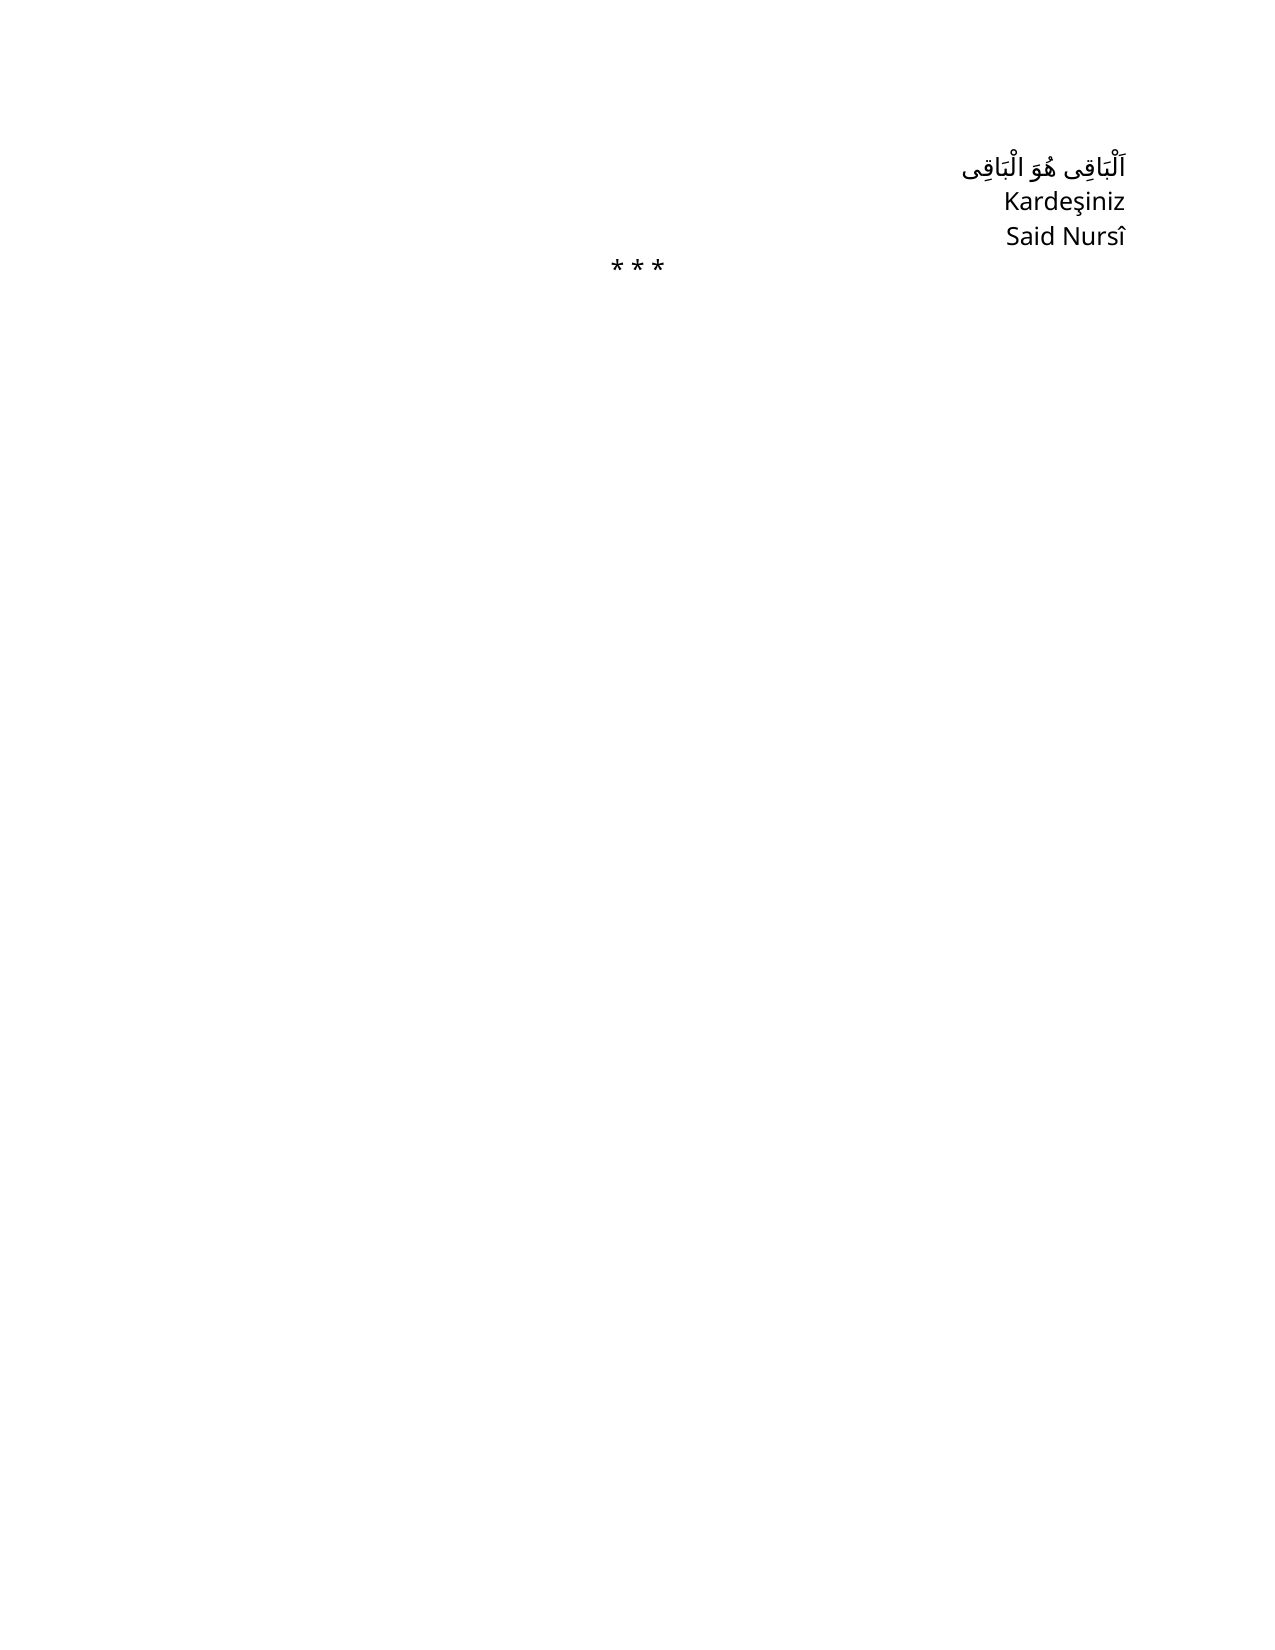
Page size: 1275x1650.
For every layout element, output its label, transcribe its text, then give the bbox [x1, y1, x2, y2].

text * * * [150, 252, 1125, 286]
text Kardeşiniz [150, 184, 1125, 218]
text Said Nursî [150, 218, 1125, 252]
text اَلْبَاقِى هُوَ الْبَاقِى [150, 150, 1125, 184]
